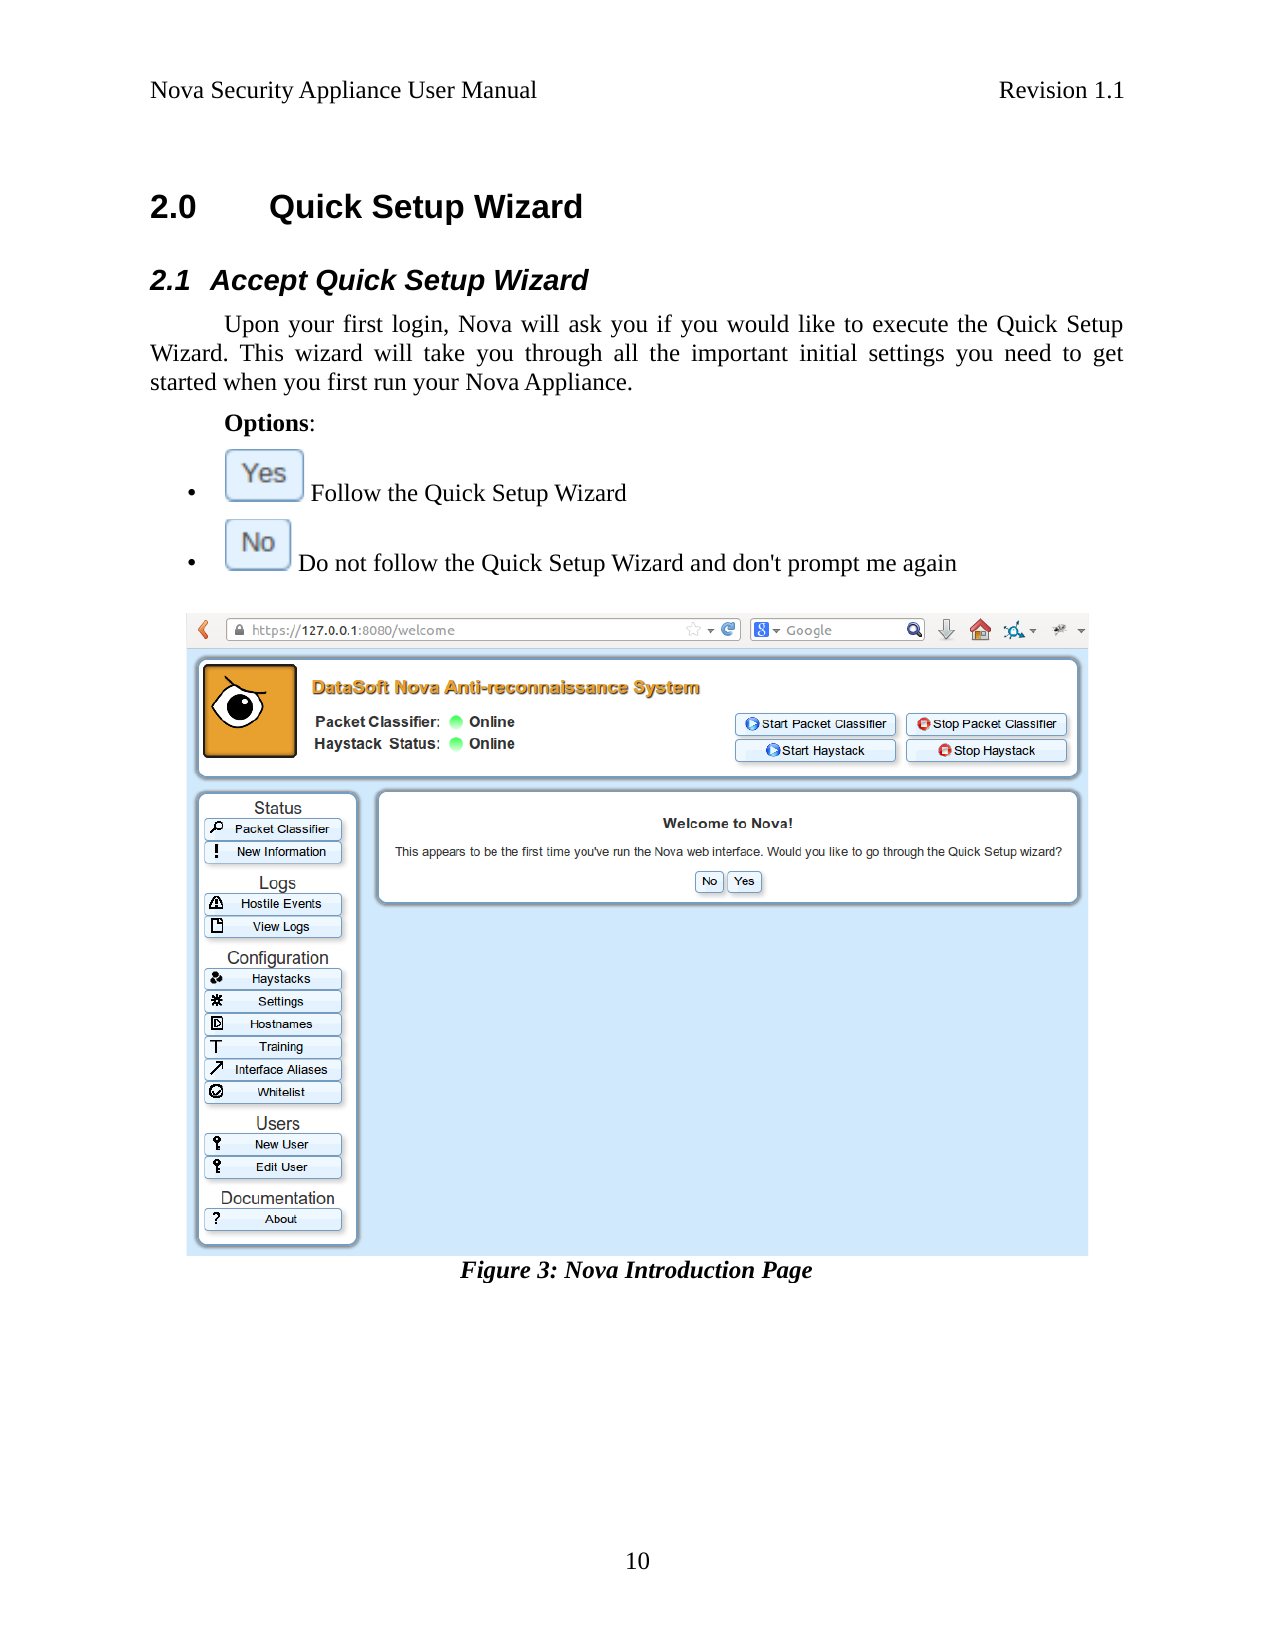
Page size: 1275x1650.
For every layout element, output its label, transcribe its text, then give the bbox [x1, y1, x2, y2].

list Follow the Quick Setup Wizard [187, 449, 1125, 507]
picture [186, 613, 1089, 1256]
subtitle Accept Quick Setup Wizard [150, 263, 1125, 297]
picture [225, 449, 305, 502]
list Do not follow the Quick Setup Wizard and don't prompt me again [187, 519, 1125, 576]
picture [225, 519, 292, 571]
subtitle Quick Setup Wizard [150, 187, 1125, 226]
text Options: [150, 408, 1125, 437]
text Figure 3: Nova Introduction Page [155, 626, 1120, 1283]
text Upon your first login, Nova will ask you if you would like to execute the Quick Setup Wizard. This wizard will take you through all the important initial settings you need to get started when you first run your Nova Appliance. [150, 309, 1125, 395]
